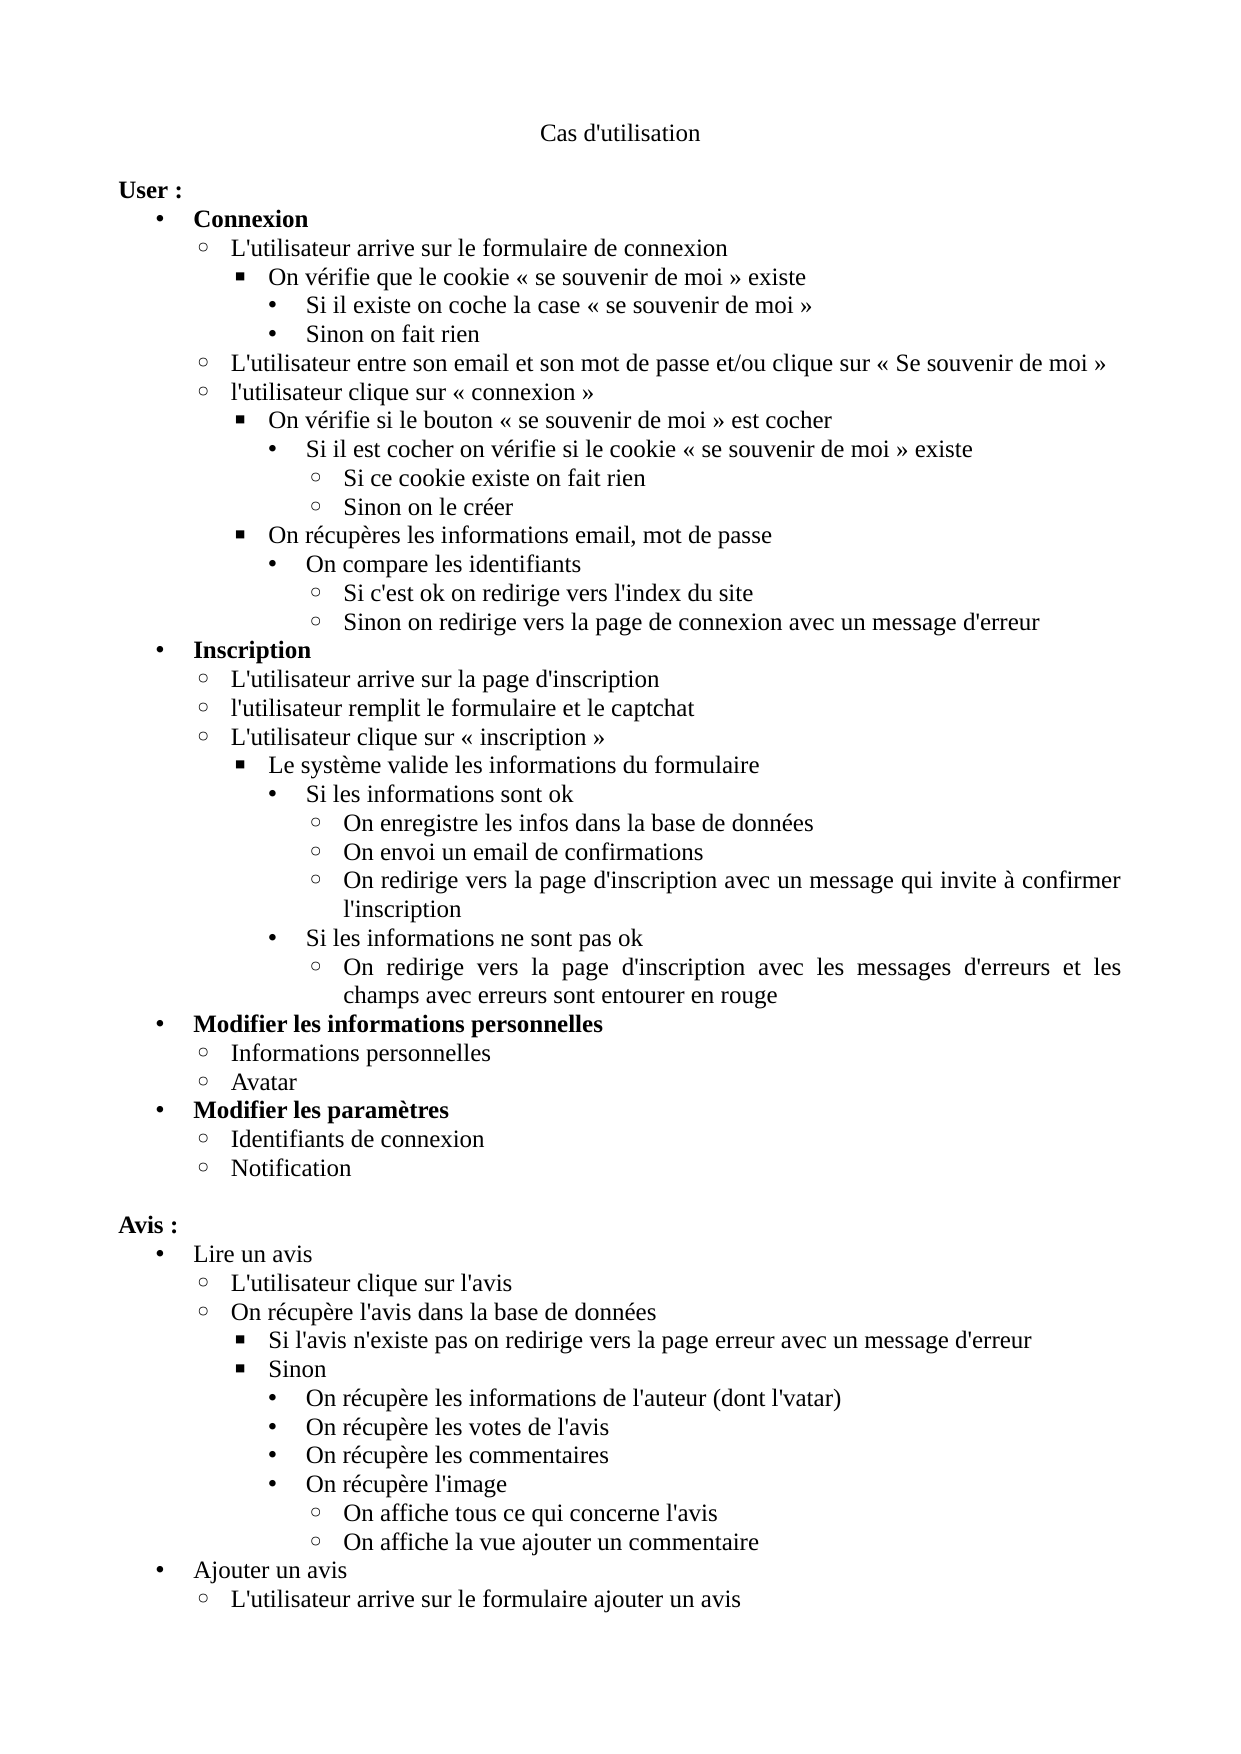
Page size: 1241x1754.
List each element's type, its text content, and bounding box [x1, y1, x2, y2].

list Informations personnelles [193, 1038, 1122, 1067]
list Si les informations sont ok [268, 779, 1122, 808]
list Sinon [231, 1354, 1122, 1383]
list On récupère l'avis dans la base de données [193, 1297, 1122, 1326]
list Si l'avis n'existe pas on redirige vers la page erreur avec un message d'erreur [231, 1326, 1122, 1354]
list L'utilisateur arrive sur le formulaire ajouter un avis [193, 1584, 1122, 1613]
list L'utilisateur clique sur « inscription » [193, 722, 1122, 751]
list Identifiants de connexion [193, 1124, 1122, 1153]
list On récupère les commentaires [268, 1441, 1122, 1469]
text Cas d'utilisation [118, 118, 1122, 147]
list On récupères les informations email, mot de passe [231, 521, 1122, 549]
list l'utilisateur remplit le formulaire et le captchat [193, 693, 1122, 722]
list Ajouter un avis [156, 1556, 1122, 1584]
list Si il est cocher on vérifie si le cookie « se souvenir de moi » existe [268, 434, 1122, 463]
list l'utilisateur clique sur « connexion » [193, 377, 1122, 406]
list On compare les identifiants [268, 549, 1122, 578]
list Sinon on le créer [306, 492, 1122, 521]
list On affiche la vue ajouter un commentaire [306, 1527, 1122, 1556]
list On récupère les votes de l'avis [268, 1412, 1122, 1441]
list On enregistre les infos dans la base de données [306, 808, 1122, 837]
list L'utilisateur arrive sur le formulaire de connexion [193, 233, 1122, 262]
list Modifier les paramètres [156, 1096, 1122, 1124]
list Si c'est ok on redirige vers l'index du site [306, 578, 1122, 607]
list Notification [193, 1153, 1122, 1182]
list On affiche tous ce qui concerne l'avis [306, 1498, 1122, 1527]
list On récupère les informations de l'auteur (dont l'vatar) [268, 1383, 1122, 1412]
list On récupère l'image [268, 1469, 1122, 1498]
list On redirige vers la page d'inscription avec un message qui invite à confirmer l'inscription [306, 866, 1122, 923]
text User : [118, 176, 1122, 204]
list On vérifie que le cookie « se souvenir de moi » existe [231, 262, 1122, 291]
list On redirige vers la page d'inscription avec les messages d'erreurs et les champs avec erreurs sont entourer en rouge [306, 952, 1122, 1009]
list Modifier les informations personnelles [156, 1009, 1122, 1038]
list Si il existe on coche la case « se souvenir de moi » [268, 291, 1122, 319]
list L'utilisateur entre son email et son mot de passe et/ou clique sur « Se souvenir de moi » [193, 348, 1122, 377]
list L'utilisateur arrive sur la page d'inscription [193, 664, 1122, 693]
list Inscription [156, 636, 1122, 664]
list Lire un avis [156, 1239, 1122, 1268]
list Sinon on fait rien [268, 319, 1122, 348]
list Si ce cookie existe on fait rien [306, 463, 1122, 492]
list Avatar [193, 1067, 1122, 1096]
list Sinon on redirige vers la page de connexion avec un message d'erreur [306, 607, 1122, 636]
list Le système valide les informations du formulaire [231, 751, 1122, 779]
list Si les informations ne sont pas ok [268, 923, 1122, 952]
list L'utilisateur clique sur l'avis [193, 1268, 1122, 1297]
list On envoi un email de confirmations [306, 837, 1122, 866]
list On vérifie si le bouton « se souvenir de moi » est cocher [231, 406, 1122, 434]
list Connexion [156, 204, 1122, 233]
text Avis : [118, 1211, 1122, 1239]
